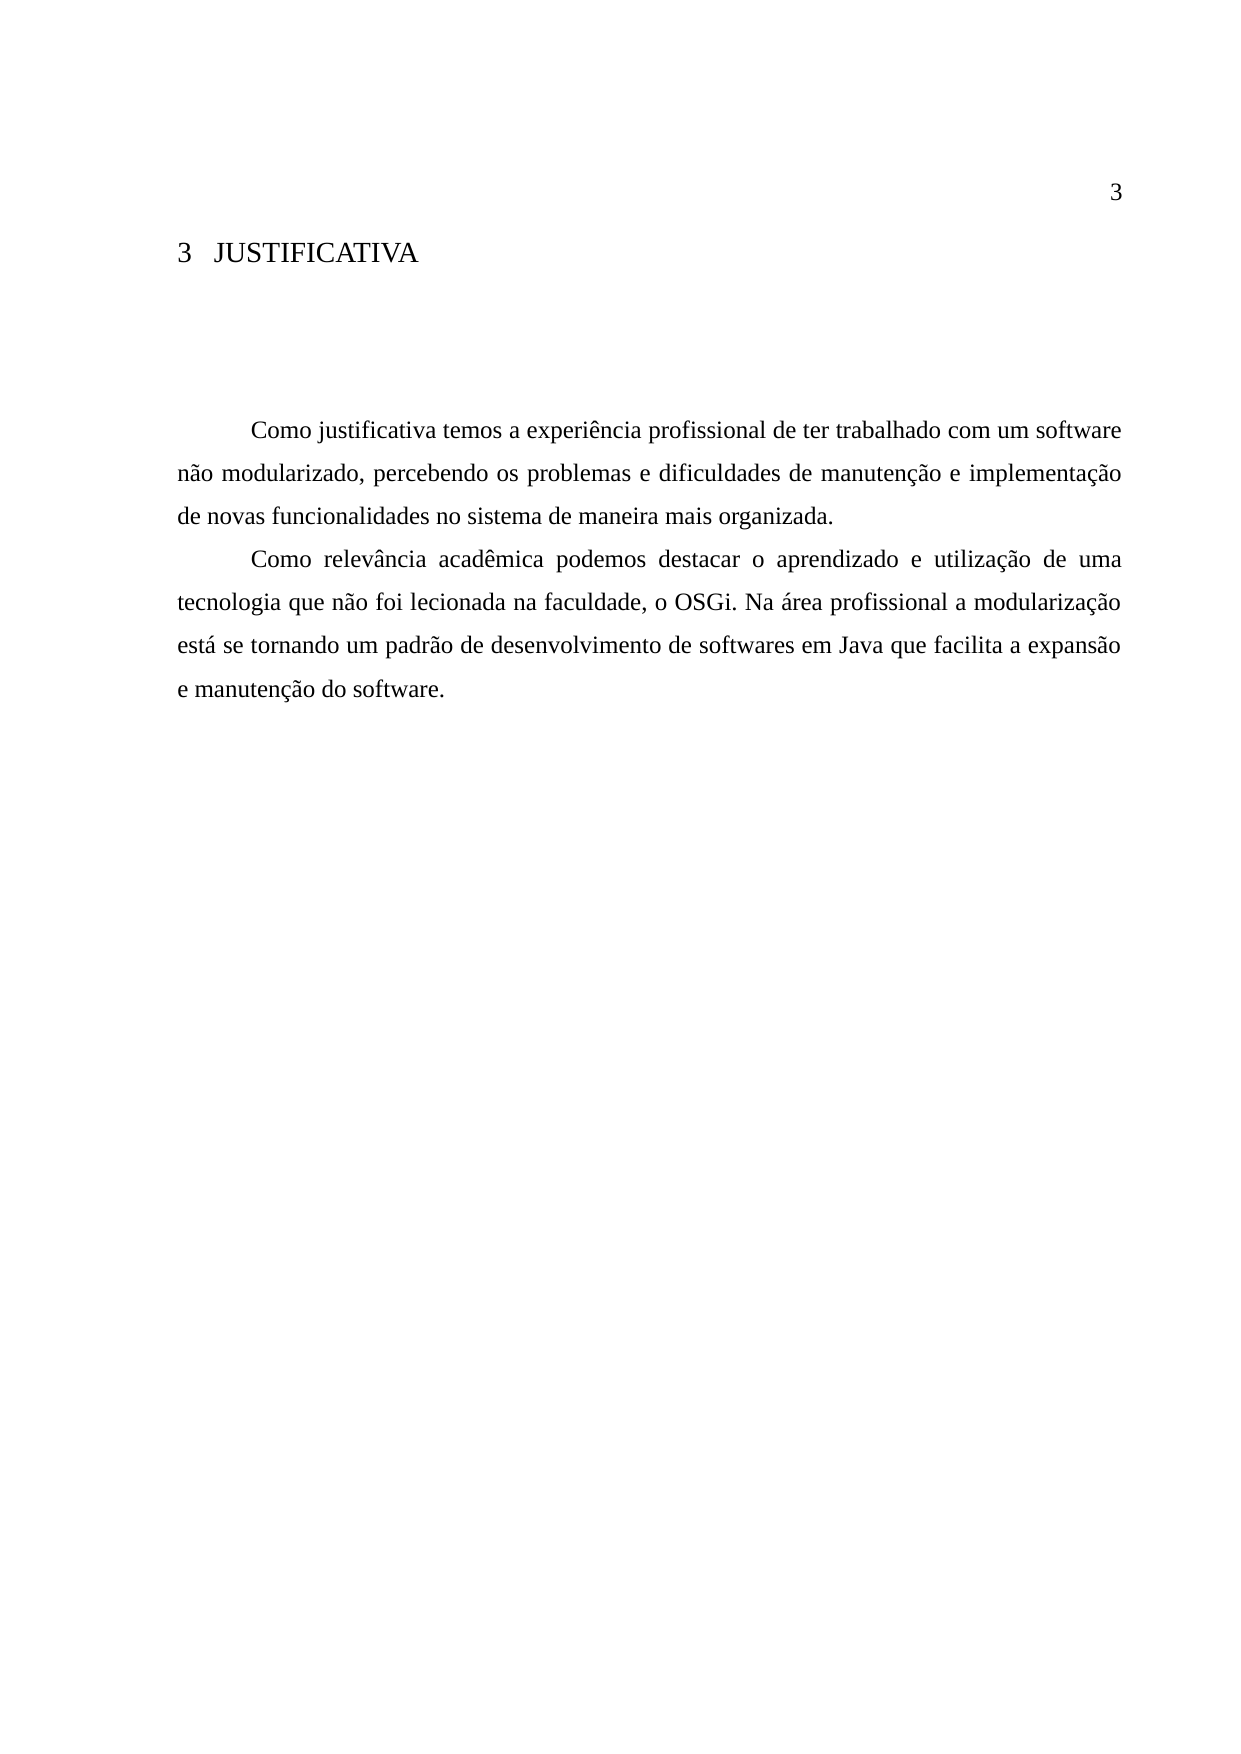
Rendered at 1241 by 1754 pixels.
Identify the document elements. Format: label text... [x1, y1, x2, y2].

text Como justificativa temos a experiência profissional de ter trabalhado com um software não modularizado, percebendo os problemas e dificuldades de manutenção e implementação de novas funcionalidades no sistema de maneira mais organizada. [177, 415, 1122, 530]
title JUSTIFICATIVA [177, 235, 1122, 269]
text Como relevância acadêmica podemos destacar o aprendizado e utilização de uma tecnologia que não foi lecionada na faculdade, o OSGi. Na área profissional a modularização está se tornando um padrão de desenvolvimento de softwares em Java que facilita a expansão e manutenção do software. [177, 544, 1122, 702]
